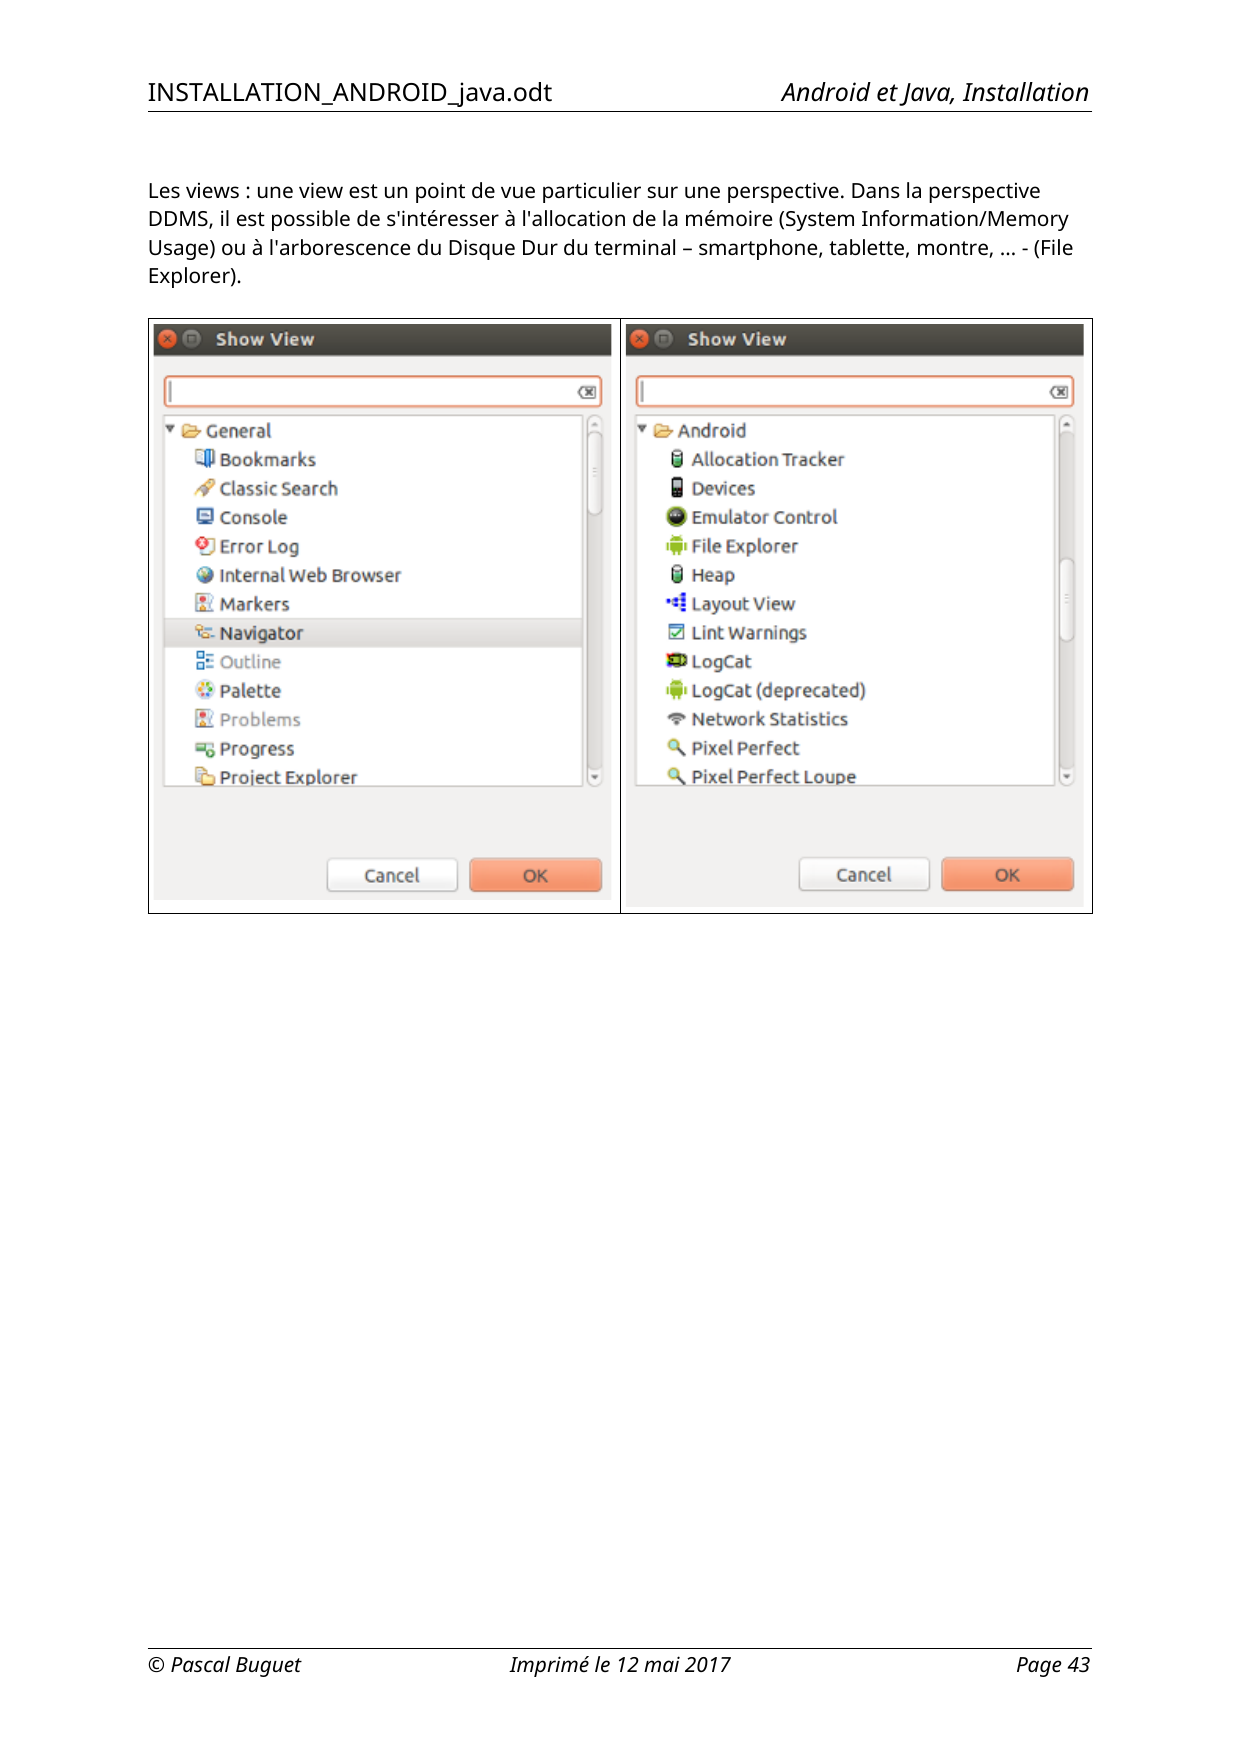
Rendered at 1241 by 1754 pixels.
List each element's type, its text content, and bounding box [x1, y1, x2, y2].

text Les views : une view est un point de vue particulier sur une perspective. Dans la perspective DDMS, il est possible de s'intéresser à l'allocation de la mémoire (System Information/Memory Usage) ou à l'arborescence du Disque Dur du terminal – smartphone, tablette, montre, … - (File Explorer). [148, 176, 1092, 290]
picture [625, 324, 1084, 907]
table_header [149, 319, 620, 913]
picture [153, 324, 612, 900]
table_header [621, 319, 1092, 913]
